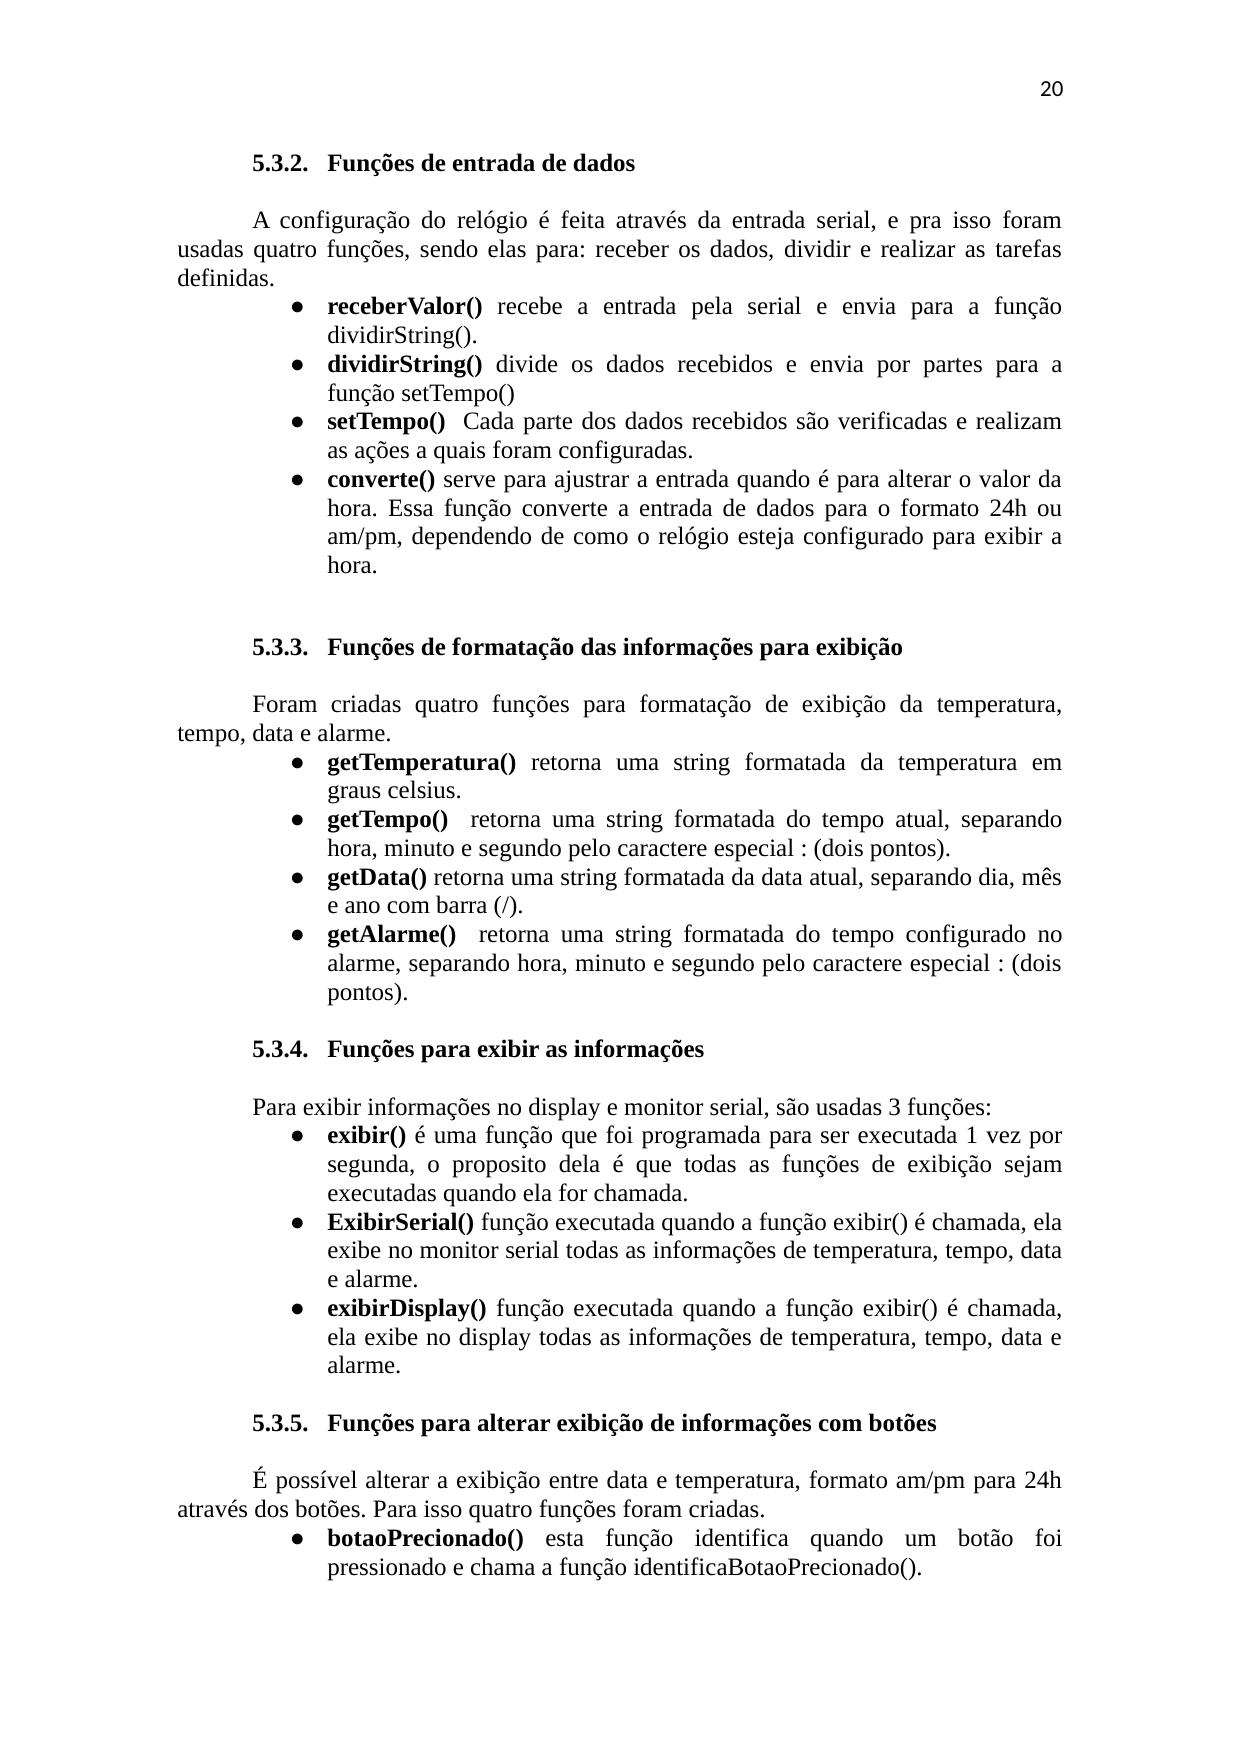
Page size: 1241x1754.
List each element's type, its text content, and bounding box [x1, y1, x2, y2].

list exibirDisplay() função executada quando a função exibir() é chamada, ela exibe no display todas as informações de temperatura, tempo, data e alarme. [289, 1293, 1063, 1379]
subtitle Funções de entrada de dados [252, 148, 1063, 176]
text A configuração do relógio é feita através da entrada serial, e pra isso foram usadas quatro funções, sendo elas para: receber os dados, dividir e realizar as tarefas definidas. [177, 205, 1063, 291]
text Para exibir informações no display e monitor serial, são usadas 3 funções: [177, 1092, 1063, 1121]
list receberValor() recebe a entrada pela serial e envia para a função dividirString(). [289, 291, 1063, 349]
list getAlarme() retorna uma string formatada do tempo configurado no alarme, separando hora, minuto e segundo pelo caractere especial : (dois pontos). [289, 919, 1063, 1006]
list botaoPrecionado() esta função identifica quando um botão foi pressionado e chama a função identificaBotaoPrecionado(). [289, 1523, 1063, 1581]
list ExibirSerial() função executada quando a função exibir() é chamada, ela exibe no monitor serial todas as informações de temperatura, tempo, data e alarme. [289, 1207, 1063, 1293]
subtitle Funções para exibir as informações [252, 1034, 1063, 1063]
text É possível alterar a exibição entre data e temperatura, formato am/pm para 24h através dos botões. Para isso quatro funções foram criadas. [177, 1466, 1063, 1523]
list dividirString() divide os dados recebidos e envia por partes para a função setTempo() [289, 349, 1063, 406]
list getData() retorna uma string formatada da data atual, separando dia, mês e ano com barra (/). [289, 862, 1063, 919]
list exibir() é uma função que foi programada para ser executada 1 vez por segunda, o proposito dela é que todas as funções de exibição sejam executadas quando ela for chamada. [289, 1121, 1063, 1207]
list setTempo() Cada parte dos dados recebidos são verificadas e realizam as ações a quais foram configuradas. [289, 406, 1063, 464]
subtitle Funções para alterar exibição de informações com botões [252, 1408, 1063, 1437]
subtitle Funções de formatação das informações para exibição [252, 632, 1063, 661]
list getTemperatura() retorna uma string formatada da temperatura em graus celsius. [289, 747, 1063, 804]
list getTempo() retorna uma string formatada do tempo atual, separando hora, minuto e segundo pelo caractere especial : (dois pontos). [289, 804, 1063, 862]
list converte() serve para ajustrar a entrada quando é para alterar o valor da hora. Essa função converte a entrada de dados para o formato 24h ou am/pm, dependendo de como o relógio esteja configurado para exibir a hora. [289, 464, 1063, 579]
text Foram criadas quatro funções para formatação de exibição da temperatura, tempo, data e alarme. [177, 689, 1063, 747]
